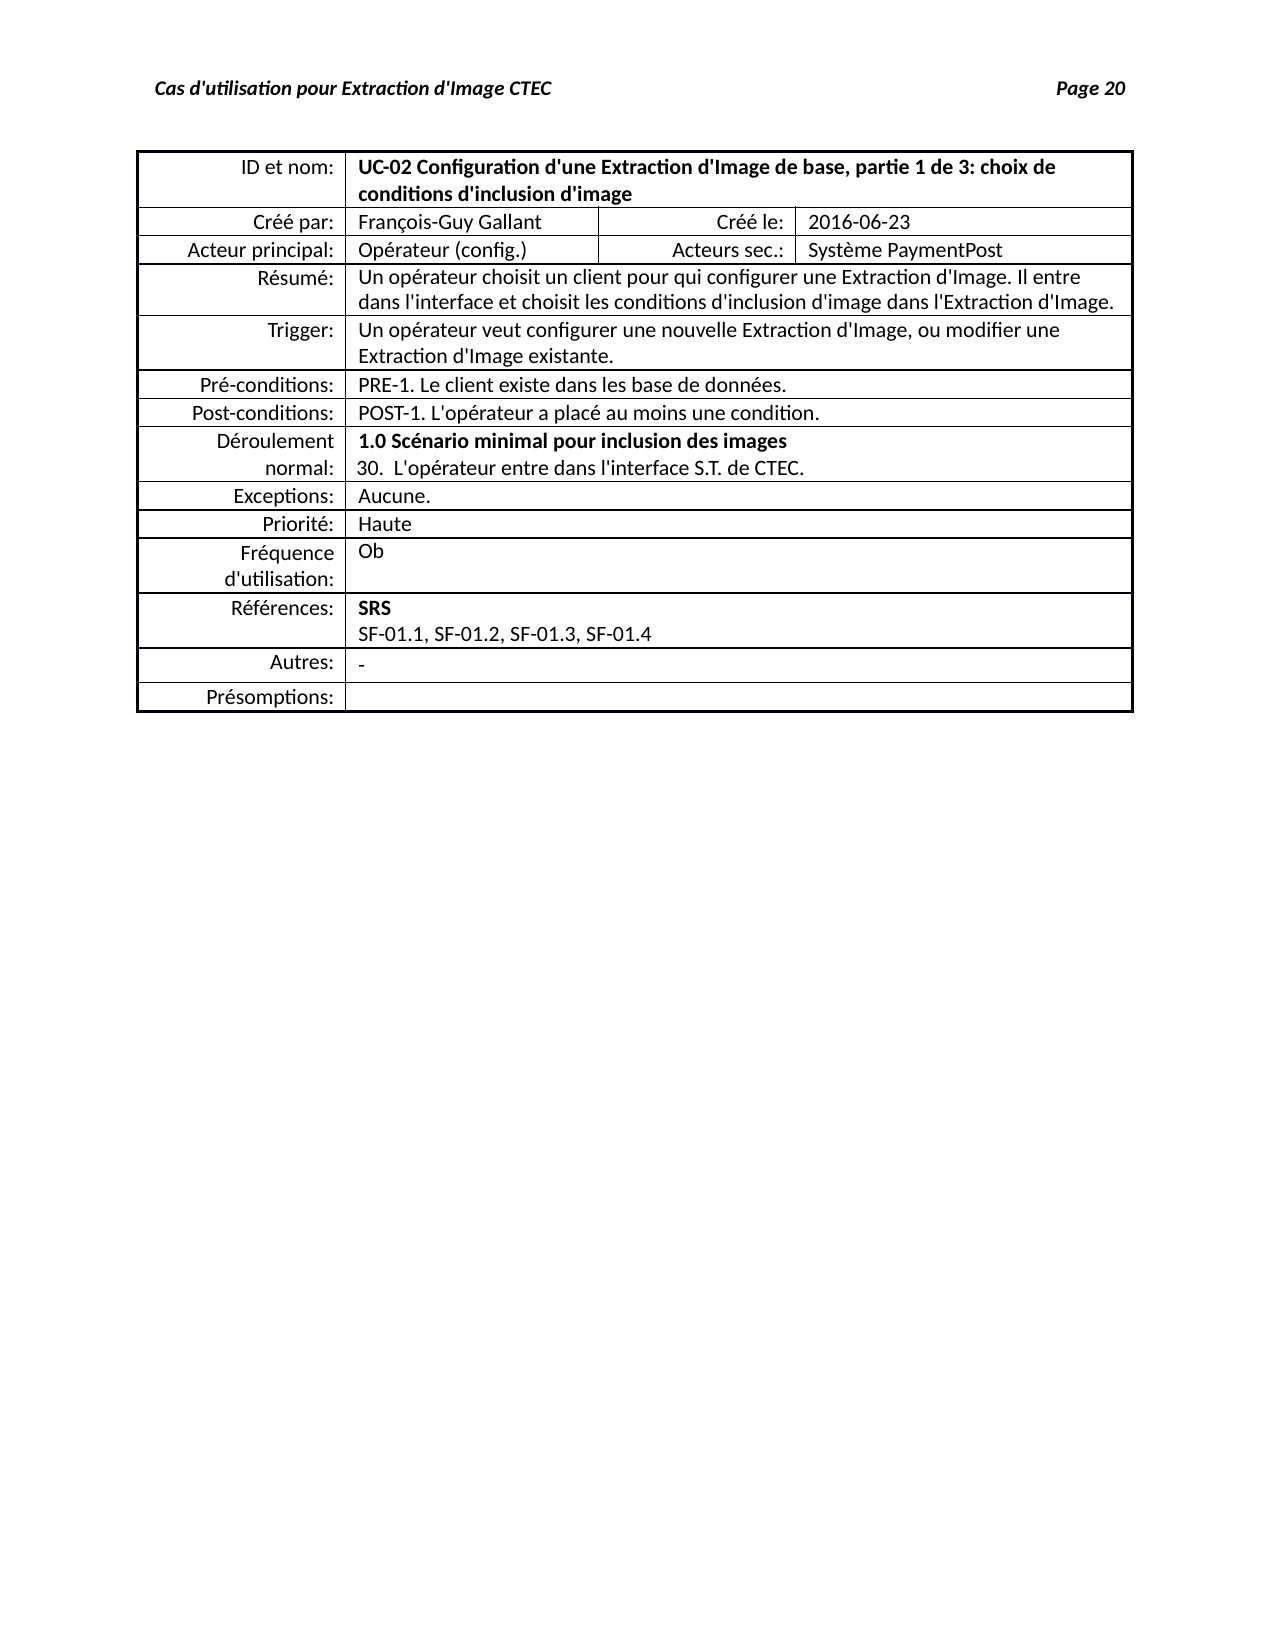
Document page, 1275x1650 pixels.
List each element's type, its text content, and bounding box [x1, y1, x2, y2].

table_cell Créé par: [139, 208, 345, 235]
table_cell Références: [139, 594, 345, 647]
table_cell Priorité: [139, 511, 345, 537]
table_cell Pré-conditions: [139, 371, 345, 398]
table_cell Un opérateur choisit un client pour qui configurer une Extraction d'Image. Il entre dans l'interface et choisit les conditions d'inclusion d'image dans l'Extraction d'Image. [346, 265, 1131, 314]
table_cell Exceptions: [139, 482, 345, 509]
table_cell PRE-1. Le client existe dans les base de données. [346, 371, 1131, 398]
table_cell Résumé: [139, 265, 345, 314]
table_cell 1.0 Scénario minimal pour inclusion des images L'opérateur entre dans l'interface S.T. de CTEC. [346, 427, 1131, 481]
table_cell Opérateur (config.) [346, 236, 598, 263]
table_cell Trigger: [139, 316, 345, 369]
table_cell Aucune. [346, 482, 1131, 509]
table_header ID et nom: [139, 153, 345, 206]
table_cell Haute [346, 511, 1131, 537]
table_cell Acteurs sec.: [599, 236, 795, 263]
table_cell [346, 683, 1131, 710]
table_header UC-02 Configuration d'une Extraction d'Image de base, partie 1 de 3: choix de conditions d'inclusion d'image [346, 153, 1131, 206]
table_cell Déroulement normal: [139, 427, 345, 481]
table_cell Fréquence d'utilisation: [139, 539, 345, 592]
table_cell - [346, 649, 1131, 682]
table_cell Post-conditions: [139, 399, 345, 426]
table_cell Système PaymentPost [796, 236, 1131, 263]
table_cell François-Guy Gallant [346, 208, 598, 235]
table_cell SRS SF-01.1, SF-01.2, SF-01.3, SF-01.4 [346, 594, 1131, 647]
table_cell Créé le: [599, 208, 795, 235]
table_cell Un opérateur veut configurer une nouvelle Extraction d'Image, ou modifier une Extraction d'Image existante. [346, 316, 1131, 369]
table_cell POST-1. L'opérateur a placé au moins une condition. [346, 399, 1131, 426]
table_cell Ob [346, 539, 1131, 592]
table_cell Autres: [139, 649, 345, 682]
table_cell Acteur principal: [139, 236, 345, 263]
table_cell Présomptions: [139, 683, 345, 710]
table_cell 2016-06-23 [796, 208, 1131, 235]
